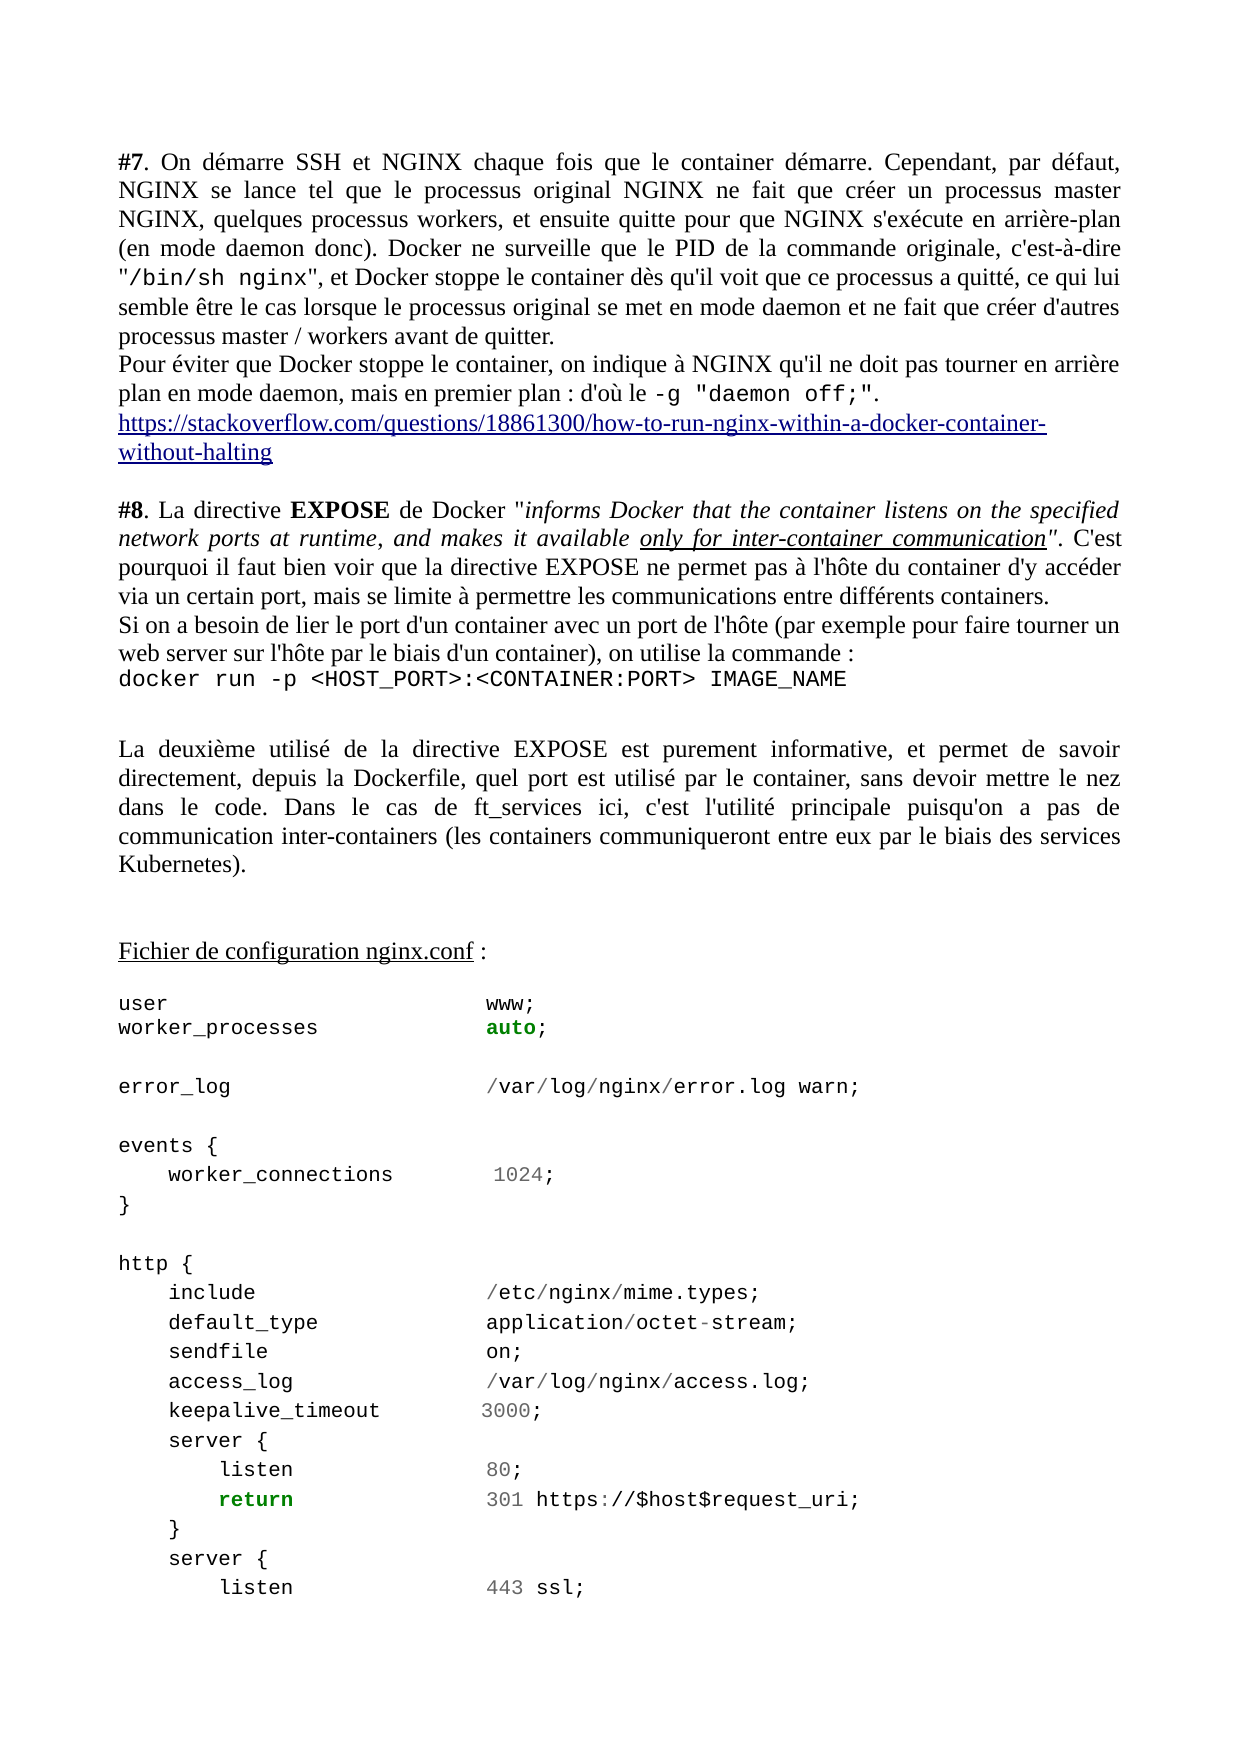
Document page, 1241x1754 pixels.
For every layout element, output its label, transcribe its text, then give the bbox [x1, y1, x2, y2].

text } [118, 1194, 1122, 1217]
text default_type application/octet-stream; [118, 1312, 1122, 1335]
text keepalive_timeout 3000; [118, 1400, 1122, 1424]
text worker_connections 1024; [118, 1164, 1122, 1188]
text user www; [118, 993, 1122, 1017]
text La deuxième utilisé de la directive EXPOSE est purement informative, et permet de savoir directement, depuis la Dockerfile, quel port est utilisé par le container, sans devoir mettre le nez dans le code. Dans le cas de ft_services ici, c'est l'utilité principale puisqu'on a pas de communication inter-containers (les containers communiqueront entre eux par le biais des services Kubernetes). [118, 734, 1122, 878]
text Pour éviter que Docker stoppe le container, on indique à NGINX qu'il ne doit pas tourner en arrière plan en mode daemon, mais en premier plan : d'où le -g "daemon off;". [118, 349, 1122, 408]
text listen 80; [118, 1459, 1122, 1483]
text docker run -p <HOST_PORT>:<CONTAINER:PORT> IMAGE_NAME [118, 667, 1122, 693]
text https://stackoverflow.com/questions/18861300/how-to-run-nginx-within-a-docker-container-without-halting [118, 408, 1122, 466]
text events { [118, 1135, 1122, 1158]
text include /etc/nginx/mime.types; [118, 1282, 1122, 1306]
text server { [118, 1547, 1122, 1571]
text http { [118, 1253, 1122, 1276]
text error_log /var/log/nginx/error.log warn; [118, 1076, 1122, 1099]
text sendfile on; [118, 1341, 1122, 1365]
text #8. La directive EXPOSE de Docker "informs Docker that the container listens on the specified network ports at runtime, and makes it available only for inter-container communication". C'est pourquoi il faut bien voir que la directive EXPOSE ne permet pas à l'hôte du container d'y accéder via un certain port, mais se limite à permettre les communications entre différents containers. [118, 495, 1122, 610]
text Si on a besoin de lier le port d'un container avec un port de l'hôte (par exemple pour faire tourner un web server sur l'hôte par le biais d'un container), on utilise la commande : [118, 610, 1122, 667]
text #7. On démarre SSH et NGINX chaque fois que le container démarre. Cependant, par défaut, NGINX se lance tel que le processus original NGINX ne fait que créer un processus master NGINX, quelques processus workers, et ensuite quitte pour que NGINX s'exécute en arrière-plan (en mode daemon donc). Docker ne surveille que le PID de la commande originale, c'est-à-dire "/bin/sh nginx", et Docker stoppe le container dès qu'il voit que ce processus a quitté, ce qui lui semble être le cas lorsque le processus original se met en mode daemon et ne fait que créer d'autres processus master / workers avant de quitter. [118, 147, 1122, 349]
text } [118, 1518, 1122, 1542]
text return 301 https://$host$request_uri; [118, 1488, 1122, 1512]
text listen 443 ssl; [118, 1577, 1122, 1601]
text worker_processes auto; [118, 1017, 1122, 1041]
text access_log /var/log/nginx/access.log; [118, 1371, 1122, 1394]
text Fichier de configuration nginx.conf : [118, 936, 1122, 964]
text server { [118, 1429, 1122, 1453]
